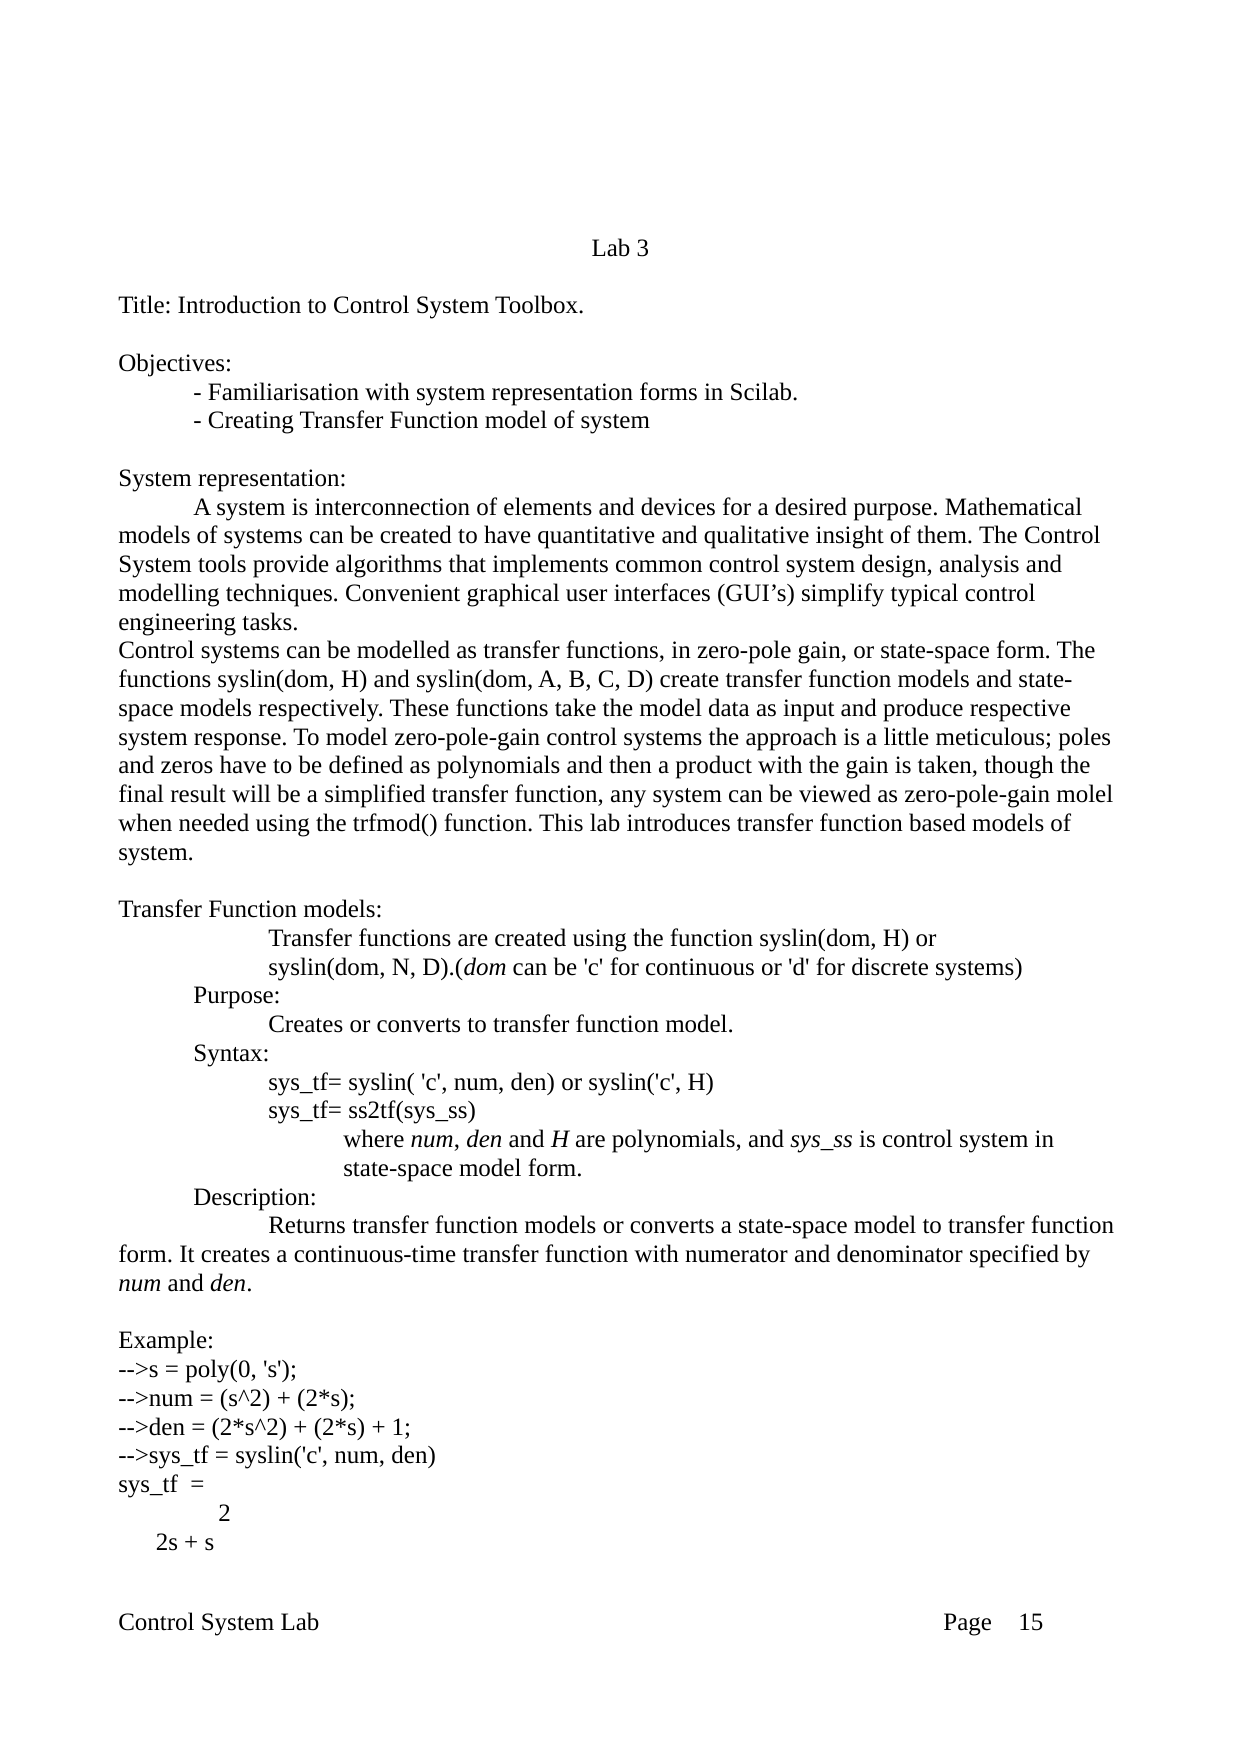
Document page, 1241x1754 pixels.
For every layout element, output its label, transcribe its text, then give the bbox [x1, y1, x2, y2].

text Returns transfer function models or converts a state-space model to transfer function form. It creates a continuous-time transfer function with numerator and denominator specified by num and den. [118, 1211, 1122, 1297]
text sys_tf= ss2tf(sys_ss) [118, 1096, 1122, 1124]
text 2 [118, 1498, 1122, 1527]
text sys_tf = [118, 1469, 1122, 1498]
text A system is interconnection of elements and devices for a desired purpose. Mathematical models of systems can be created to have quantitative and qualitative insight of them. The Control System tools provide algorithms that implements common control system design, analysis and modelling techniques. Convenient graphical user interfaces (GUI’s) simplify typical control engineering tasks. [118, 492, 1122, 636]
text 2s + s [118, 1527, 1122, 1556]
text -->den = (2*s^2) + (2*s) + 1; [118, 1412, 1122, 1441]
text Control systems can be modelled as transfer functions, in zero-pole gain, or state-space form. The functions syslin(dom, H) and syslin(dom, A, B, C, D) create transfer function models and state-space models respectively. These functions take the model data as input and produce respective system response. To model zero-pole-gain control systems the approach is a little meticulous; poles and zeros have to be defined as polynomials and then a product with the gain is taken, though the final result will be a simplified transfer function, any system can be viewed as zero-pole-gain molel when needed using the trfmod() function. This lab introduces transfer function based models of system. [118, 636, 1122, 866]
text Lab 3 [118, 233, 1122, 262]
text state-space model form. [118, 1153, 1122, 1182]
text sys_tf= syslin( 'c', num, den) or syslin('c', H) [118, 1067, 1122, 1096]
text Description: [118, 1182, 1122, 1211]
text Creates or converts to transfer function model. [118, 1009, 1122, 1038]
text Purpose: [118, 981, 1122, 1009]
text Example: [118, 1326, 1122, 1354]
text Objectives: [118, 348, 1122, 377]
text Title: Introduction to Control System Toolbox. [118, 291, 1122, 319]
text -->num = (s^2) + (2*s); [118, 1383, 1122, 1412]
text -->s = poly(0, 's'); [118, 1354, 1122, 1383]
text - Familiarisation with system representation forms in Scilab. - Creating Transfer Function model of system System representation: [118, 377, 1122, 492]
text Transfer Function models: [118, 894, 1122, 923]
text Transfer functions are created using the function syslin(dom, H) or syslin(dom, N, D).(dom can be 'c' for continuous or 'd' for discrete systems) [118, 923, 1122, 981]
text -->sys_tf = syslin('c', num, den) [118, 1441, 1122, 1469]
text where num, den and H are polynomials, and sys_ss is control system in [118, 1124, 1122, 1153]
text Syntax: [118, 1038, 1122, 1067]
